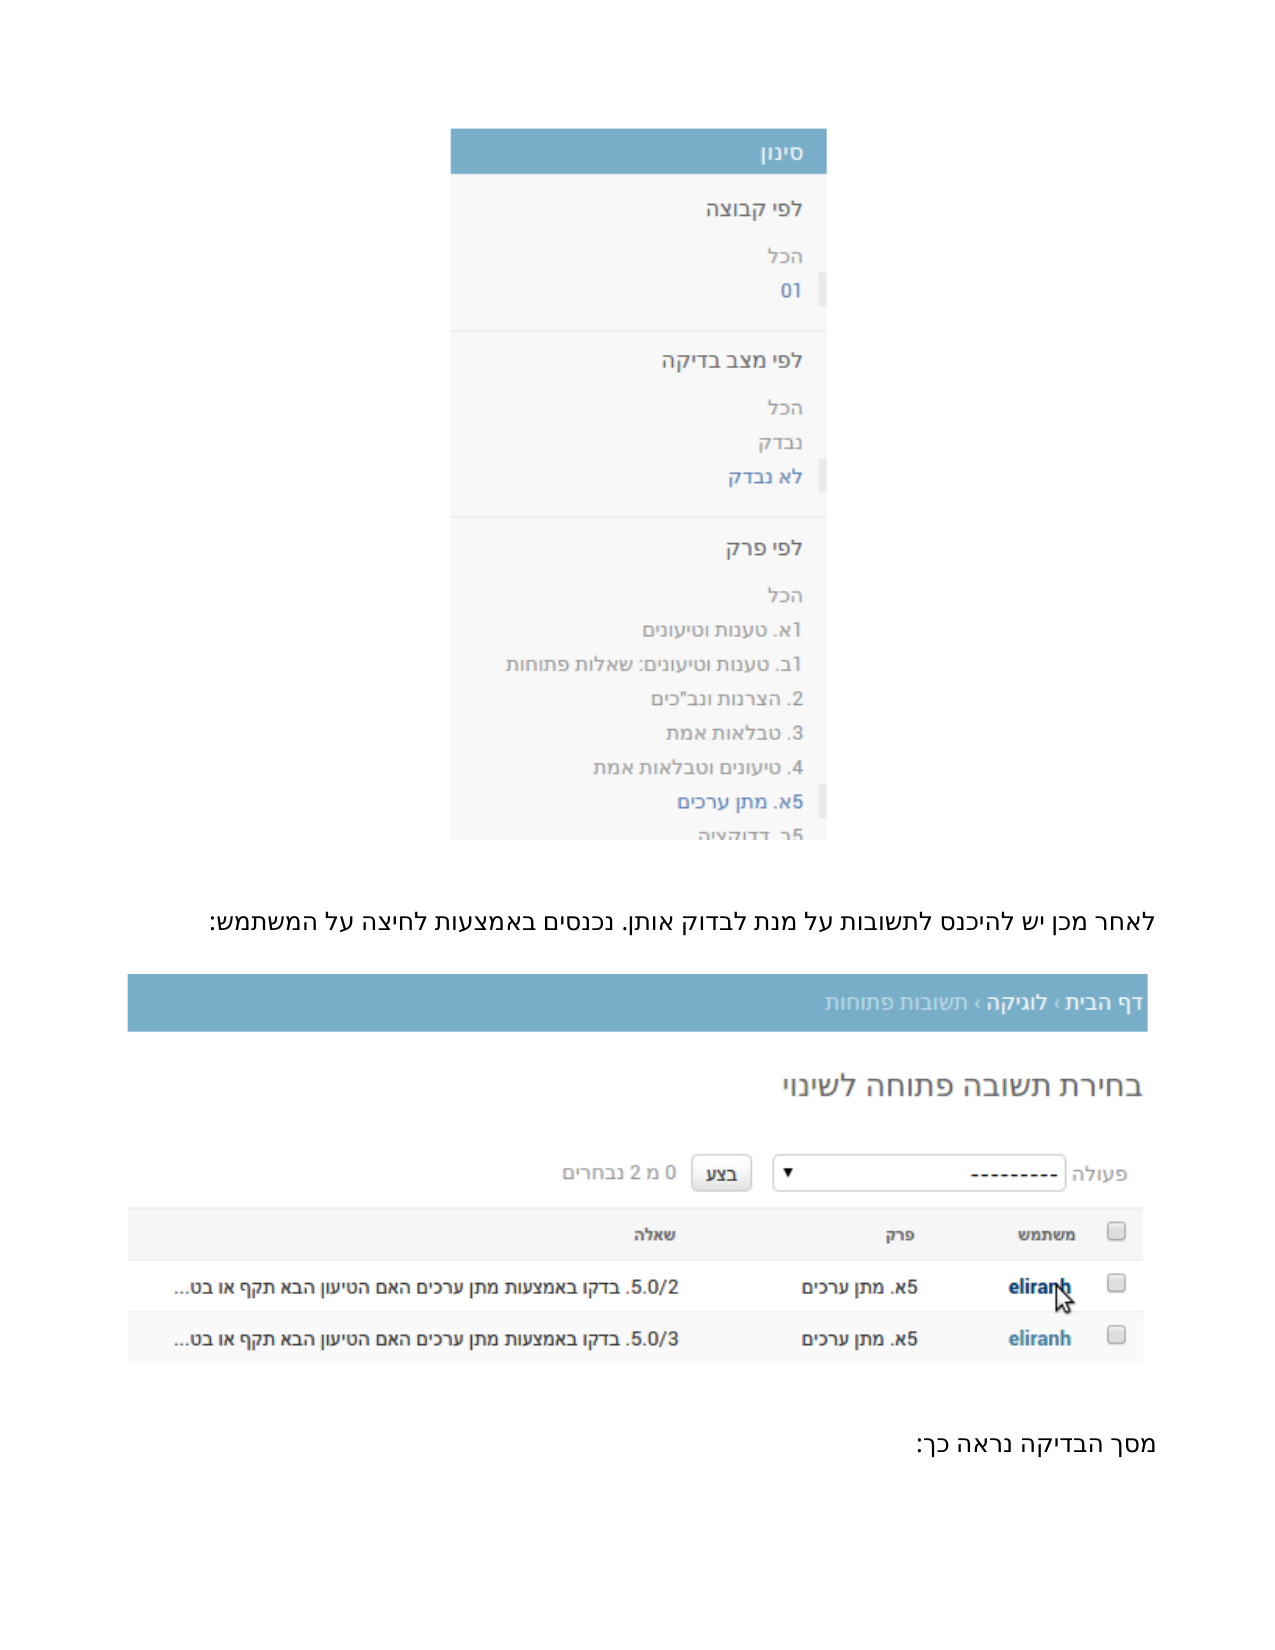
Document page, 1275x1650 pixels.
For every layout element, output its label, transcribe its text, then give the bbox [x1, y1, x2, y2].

text לאחר מכן יש להיכנס לתשובות על מנת לבדוק אותן. נכנסים באמצעות לחיצה על המשתמש: [118, 908, 1157, 941]
picture [127, 974, 1148, 1363]
text מסך הבדיקה נראה כך: [118, 1430, 1157, 1463]
picture [437, 118, 838, 840]
